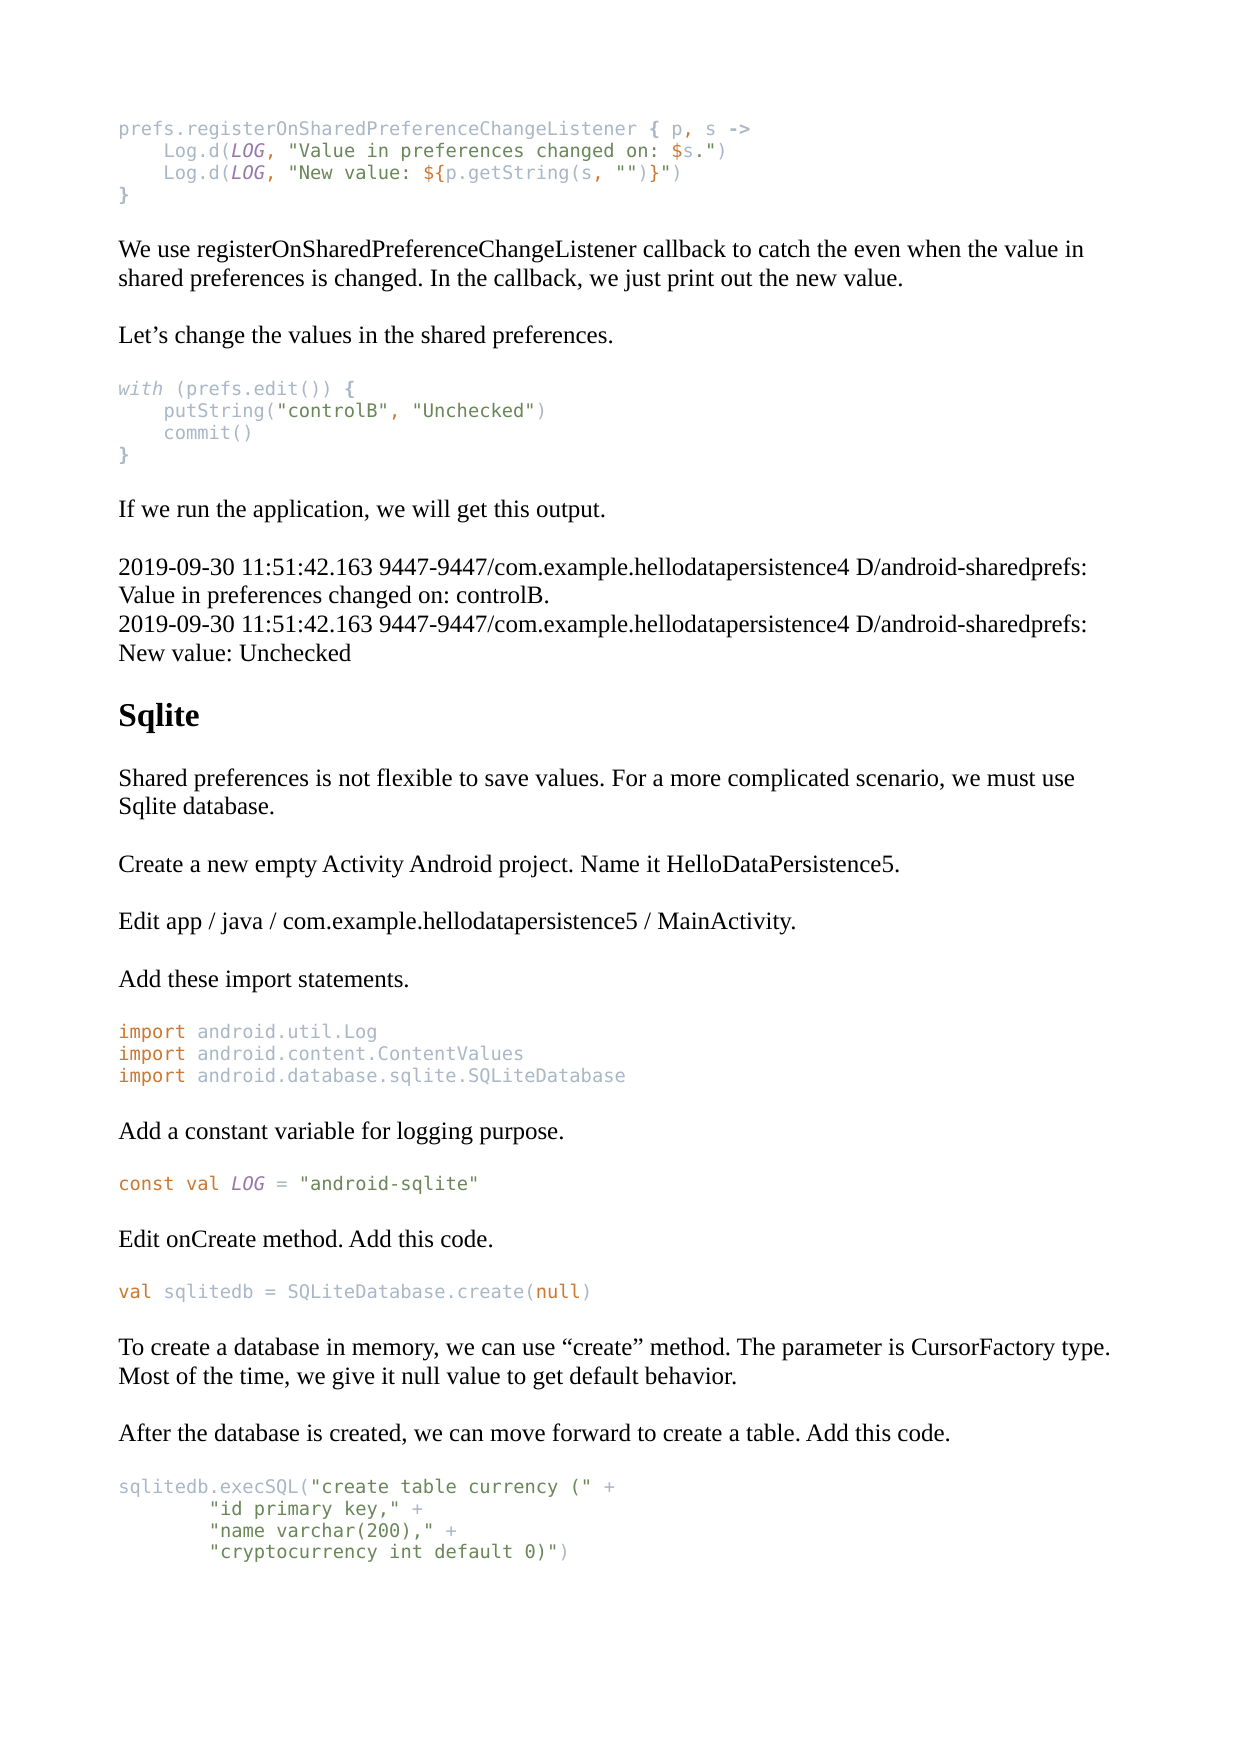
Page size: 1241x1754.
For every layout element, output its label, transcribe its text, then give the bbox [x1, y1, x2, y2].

text If we run the application, we will get this output. [118, 494, 1122, 523]
text val sqlitedb = SQLiteDatabase.create(null) [118, 1281, 1122, 1303]
text sqlitedb.execSQL("create table currency (" + "id primary key," + "name varchar(200)," + "cryptocurrency int default 0)") [118, 1476, 1122, 1563]
text Shared preferences is not flexible to save values. For a more complicated scenario, we must use Sqlite database. [118, 763, 1122, 820]
text To create a database in memory, we can use “create” method. The parameter is CursorFactory type. Most of the time, we give it null value to get default behavior. [118, 1332, 1122, 1389]
text After the database is created, we can move forward to create a table. Add this code. [118, 1418, 1122, 1447]
text Add a constant variable for logging purpose. [118, 1116, 1122, 1144]
text Edit onCreate method. Add this code. [118, 1224, 1122, 1253]
text Sqlite [118, 696, 1122, 734]
text Create a new empty Activity Android project. Name it HelloDataPersistence5. [118, 849, 1122, 878]
text import android.util.Log import android.content.ContentValues import android.database.sqlite.SQLiteDatabase [118, 1021, 1122, 1087]
text with (prefs.edit()) { putString("controlB", "Unchecked") commit() } [118, 378, 1122, 466]
text We use registerOnSharedPreferenceChangeListener callback to catch the even when the value in shared preferences is changed. In the callback, we just print out the new value. [118, 234, 1122, 292]
text Edit app / java / com.example.hellodatapersistence5 / MainActivity. [118, 906, 1122, 935]
text 2019-09-30 11:51:42.163 9447-9447/com.example.hellodatapersistence4 D/android-sharedprefs: Value in preferences changed on: controlB. [118, 552, 1122, 609]
text 2019-09-30 11:51:42.163 9447-9447/com.example.hellodatapersistence4 D/android-sharedprefs: New value: Unchecked [118, 609, 1122, 667]
text prefs.registerOnSharedPreferenceChangeListener { p, s -> Log.d(LOG, "Value in preferences changed on: $s.") Log.d(LOG, "New value: ${p.getString(s, "")}") } [118, 118, 1122, 206]
text Add these import statements. [118, 964, 1122, 993]
text const val LOG = "android-sqlite" [118, 1173, 1122, 1195]
text Let’s change the values in the shared preferences. [118, 321, 1122, 349]
